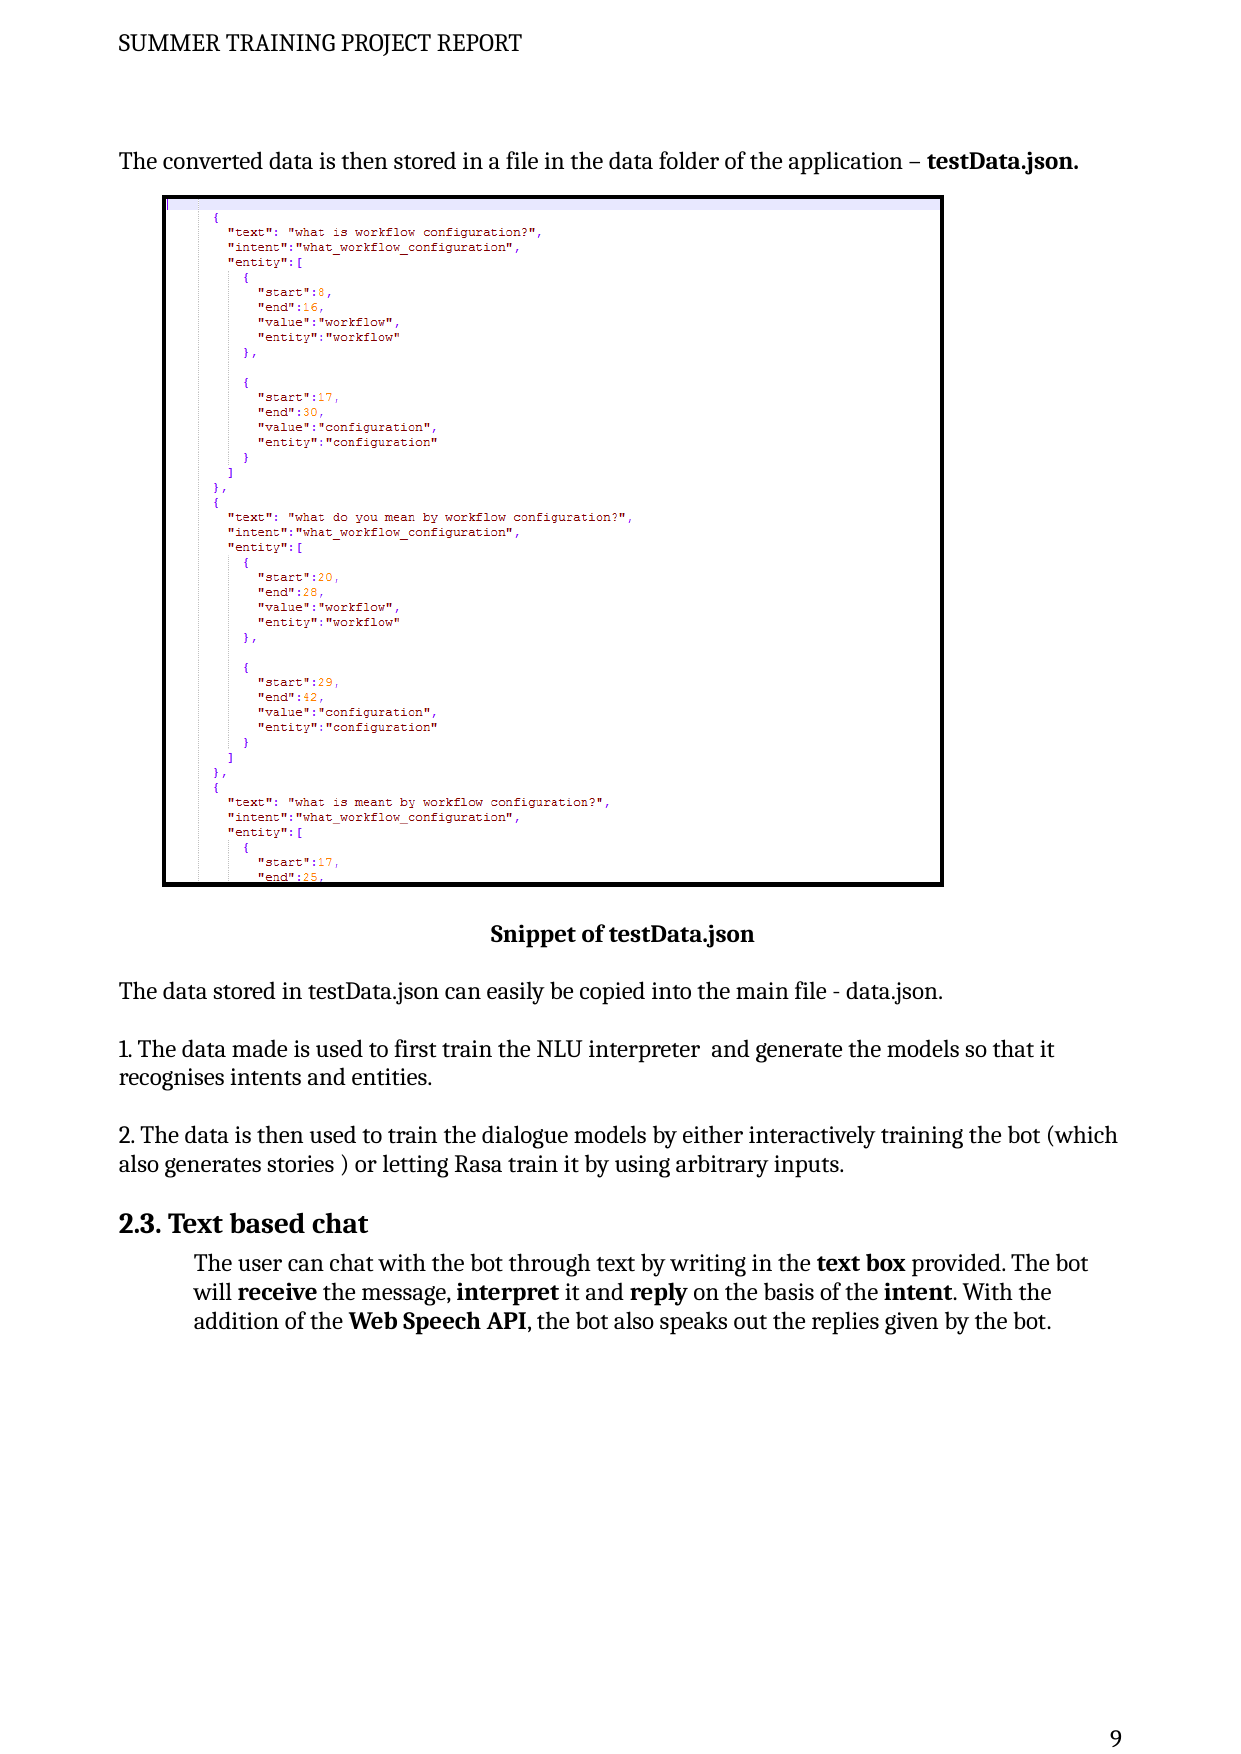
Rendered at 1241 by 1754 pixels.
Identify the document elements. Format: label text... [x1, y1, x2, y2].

text The user can chat with the bot through text by writing in the text box provided. The bot will receive the message, interpret it and reply on the basis of the intent. With the addition of the Web Speech API, the bot also speaks out the replies given by the bot. [193, 1249, 1122, 1336]
text The converted data is then stored in a file in the data folder of the application – testData.json. [118, 147, 1122, 176]
text 2. The data is then used to train the dialogue models by either interactively training the bot (which also generates stories ) or letting Rasa train it by using arbitrary inputs. [118, 1121, 1122, 1178]
text Snippet of testData.json [118, 919, 1122, 948]
subtitle 2.3. Text based chat [118, 1207, 1122, 1241]
text The data stored in testData.json can easily be copied into the main file - data.json. [118, 977, 1122, 1006]
text 1. The data made is used to first train the NLU interpreter and generate the models so that it recognises intents and entities. [118, 1034, 1122, 1092]
picture [166, 199, 940, 882]
